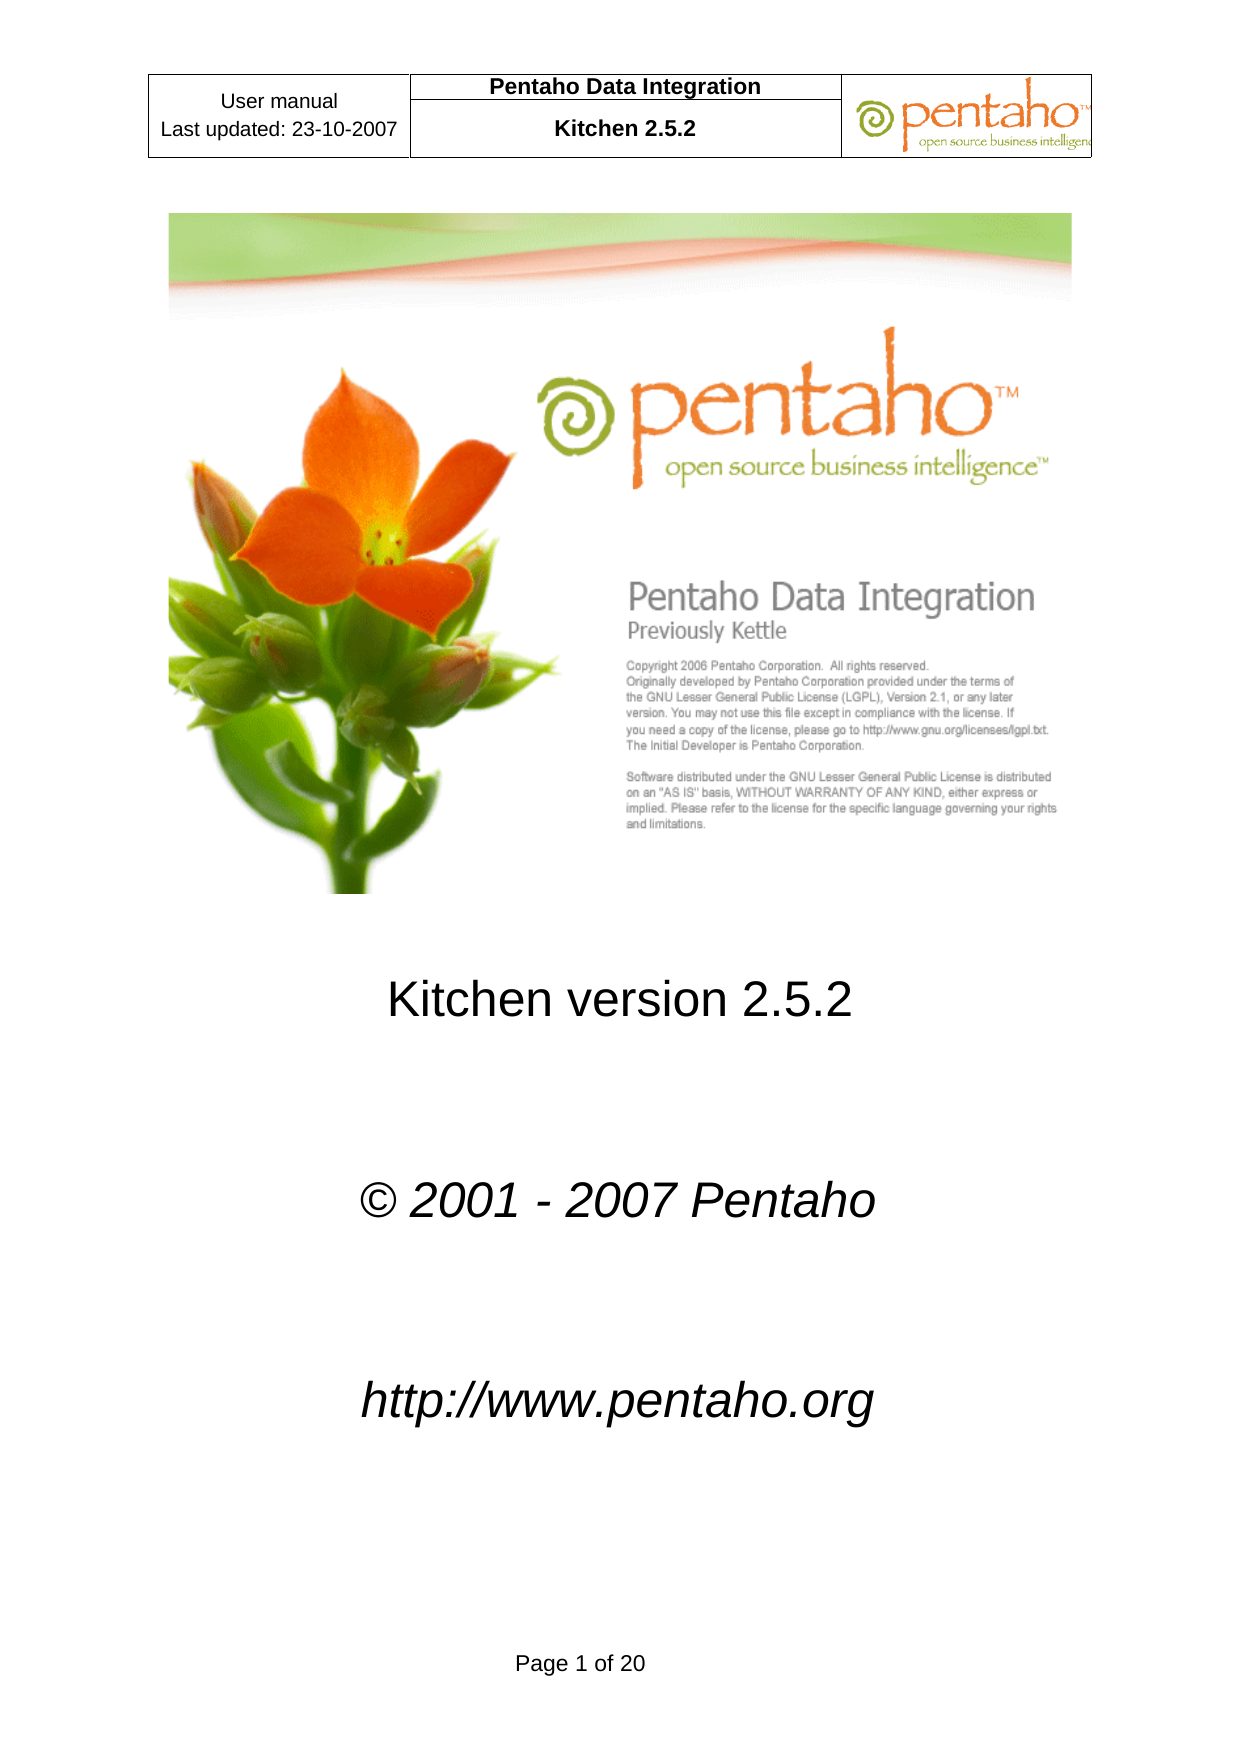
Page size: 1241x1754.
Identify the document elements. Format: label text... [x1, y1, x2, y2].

picture [168, 213, 1072, 894]
text Kitchen version 2.5.2 [148, 971, 1092, 1027]
text © 2001 - 2007 Pentaho [148, 1172, 1092, 1228]
text http://www.pentaho.org [148, 1372, 1092, 1428]
